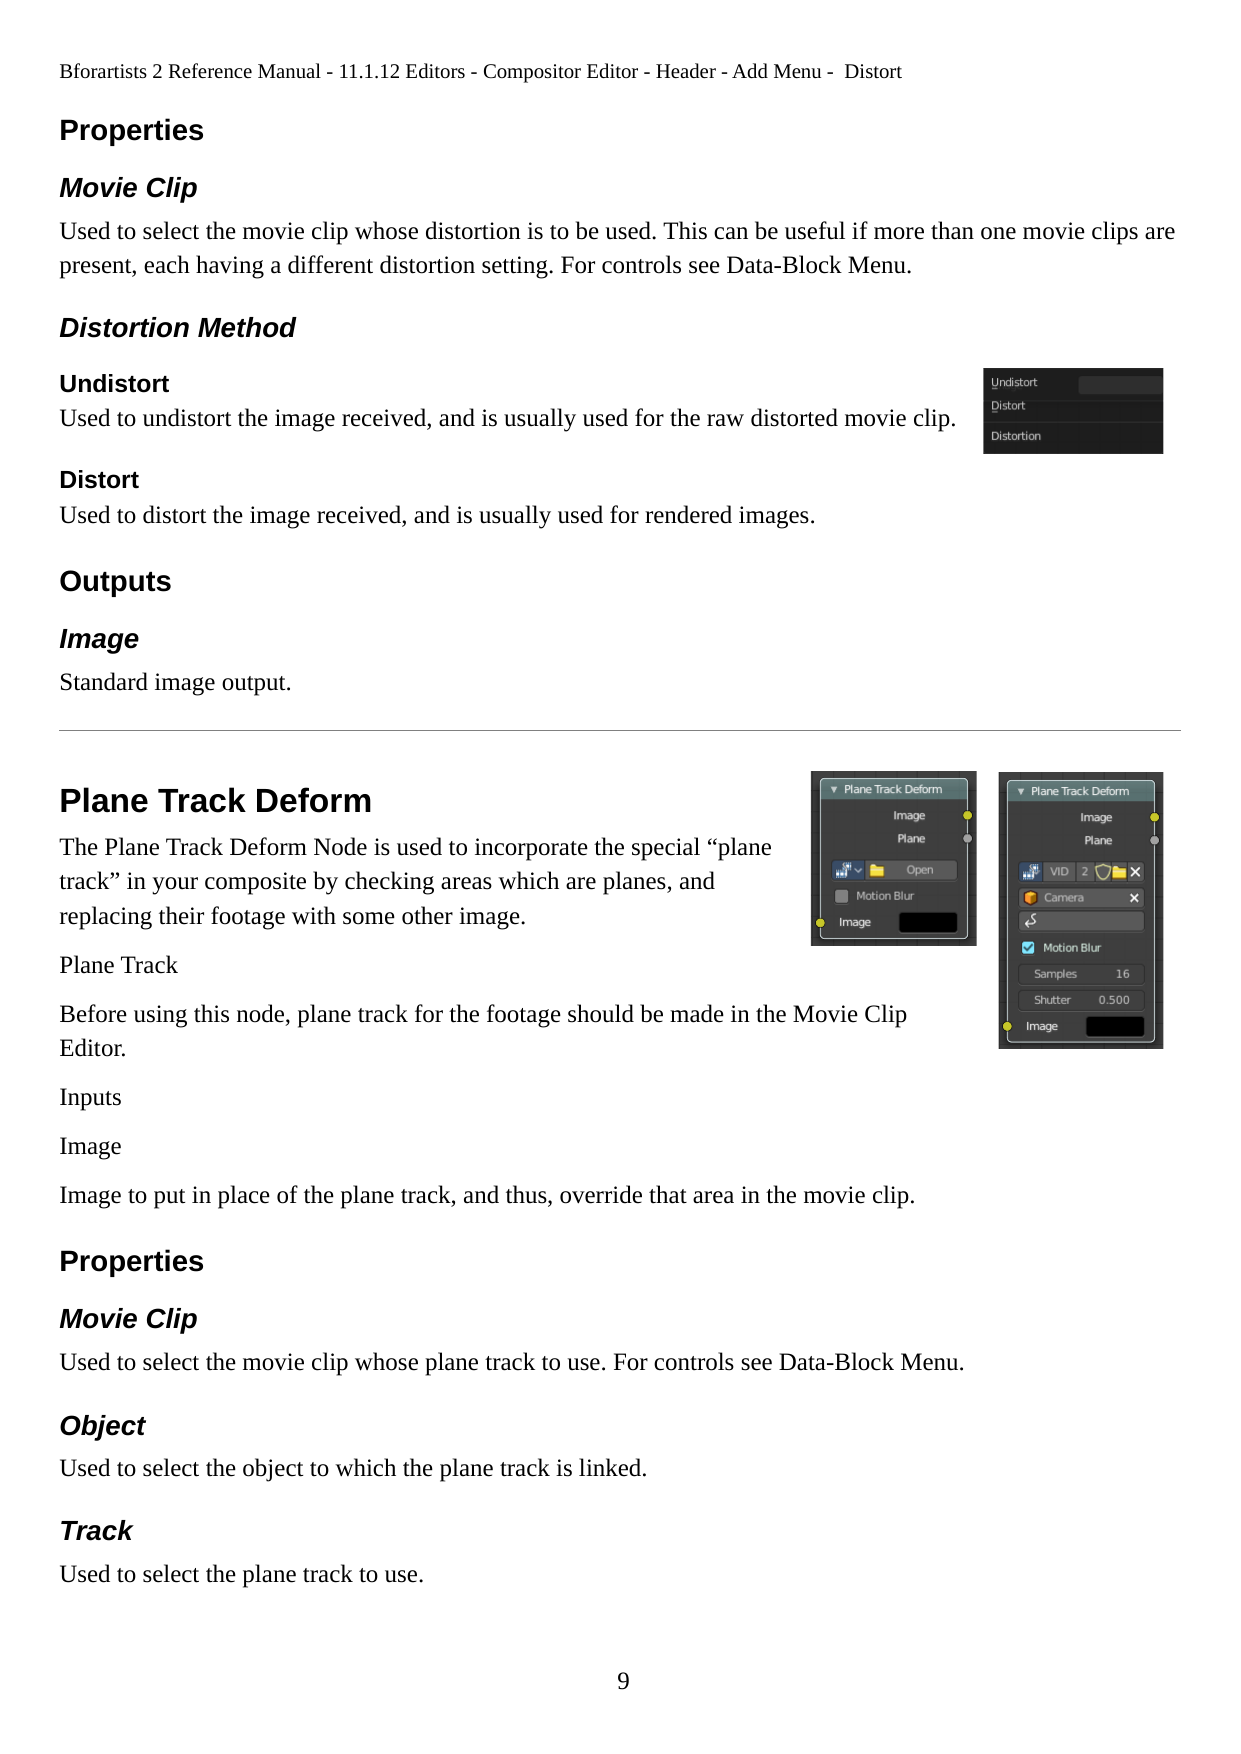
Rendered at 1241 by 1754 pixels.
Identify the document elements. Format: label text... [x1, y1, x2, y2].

subtitle Movie Clip [59, 171, 1181, 203]
subtitle Outputs [59, 563, 1181, 597]
picture [983, 368, 1164, 454]
subtitle Track [59, 1515, 1181, 1547]
text Image [59, 1131, 1181, 1160]
text Used to distort the image received, and is usually used for rendered images. [59, 500, 1181, 528]
text Plane Track [59, 950, 998, 978]
subtitle Plane Track Deform [59, 781, 810, 819]
text Used to select the movie clip whose distortion is to be used. This can be useful if more than one movie clips are present, each having a different distortion setting. For controls see Data-Block Menu. [59, 216, 1181, 279]
text Used to undistort the image received, and is usually used for the raw distorted movie clip. [59, 403, 983, 432]
subtitle Image [59, 622, 1181, 654]
subtitle [1164, 781, 1181, 819]
text [1164, 950, 1181, 978]
subtitle Distortion Method [59, 312, 1181, 344]
subtitle Properties [59, 113, 1181, 146]
text Used to select the plane track to use. [59, 1559, 1181, 1588]
text Image to put in place of the plane track, and thus, override that area in the movie clip. [59, 1181, 1181, 1209]
text Inputs [59, 1082, 1181, 1111]
text Used to select the movie clip whose plane track to use. For controls see Data-Block Menu. [59, 1347, 1181, 1376]
subtitle [1164, 369, 1181, 397]
text Standard image output. [59, 667, 1181, 695]
subtitle Properties [59, 1244, 1181, 1278]
picture [998, 772, 1164, 1049]
text Used to select the object to which the plane track is linked. [59, 1453, 1181, 1482]
text The Plane Track Deform Node is used to incorporate the special “plane track” in your composite by checking areas which are planes, and replacing their footage with some other image. [59, 832, 810, 929]
text Before using this node, plane track for the footage should be made in the Movie Clip Editor. [59, 999, 1181, 1062]
picture [810, 771, 977, 946]
subtitle Distort [59, 465, 1181, 493]
subtitle Object [59, 1409, 1181, 1441]
subtitle [977, 781, 998, 819]
subtitle Undistort [59, 369, 983, 397]
subtitle Movie Clip [59, 1303, 1181, 1335]
